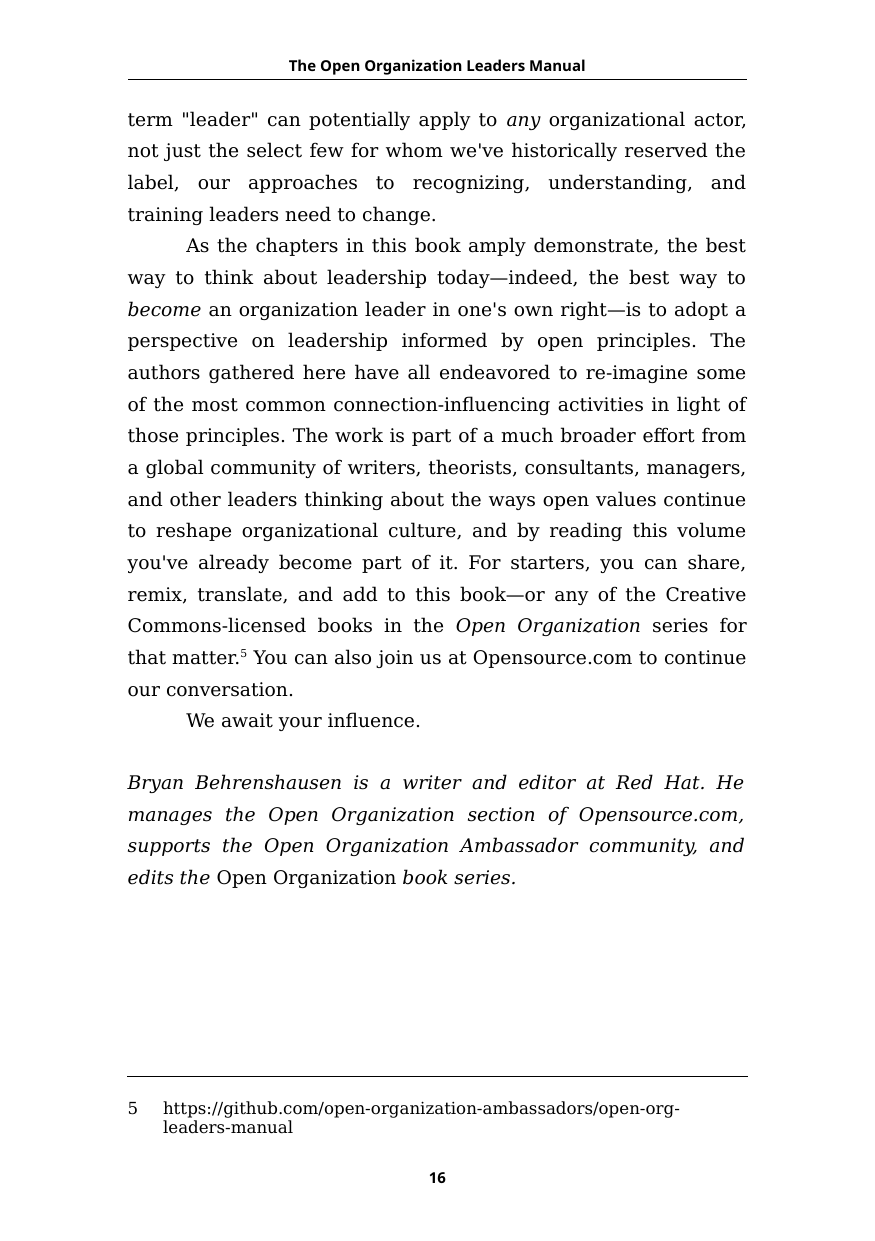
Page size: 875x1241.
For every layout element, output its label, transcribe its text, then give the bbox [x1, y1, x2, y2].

text https://github.com/open-organization-ambassadors/open-org-leaders-manual [127, 1099, 747, 1138]
text We await your influence. [127, 710, 747, 732]
text Bryan Behrenshausen is a writer and editor at Red Hat. He manages the Open Organization section of Opensource.com, supports the Open Organization Ambassador community, and edits the Open Organization book series. [127, 772, 747, 889]
text As the chapters in this book amply demonstrate, the best way to think about leadership today—indeed, the best way to become an organization leader in one's own right—is to adopt a perspective on leadership informed by open principles. The authors gathered here have all endeavored to re-imagine some of the most common connection-influencing activities in light of those principles. The work is part of a much broader effort from a global community of writers, theorists, consultants, managers, and other leaders thinking about the ways open values continue to reshape organizational culture, and by reading this volume you've already become part of it. For starters, you can share, remix, translate, and add to this book—or any of the Creative Commons-licensed books in the Open Organization series for that matter. You can also join us at Opensource.com to continue our conversation. [127, 235, 747, 701]
text term "leader" can potentially apply to any organizational actor, not just the select few for whom we've historically reserved the label, our approaches to recognizing, understanding, and training leaders need to change. [127, 109, 747, 226]
